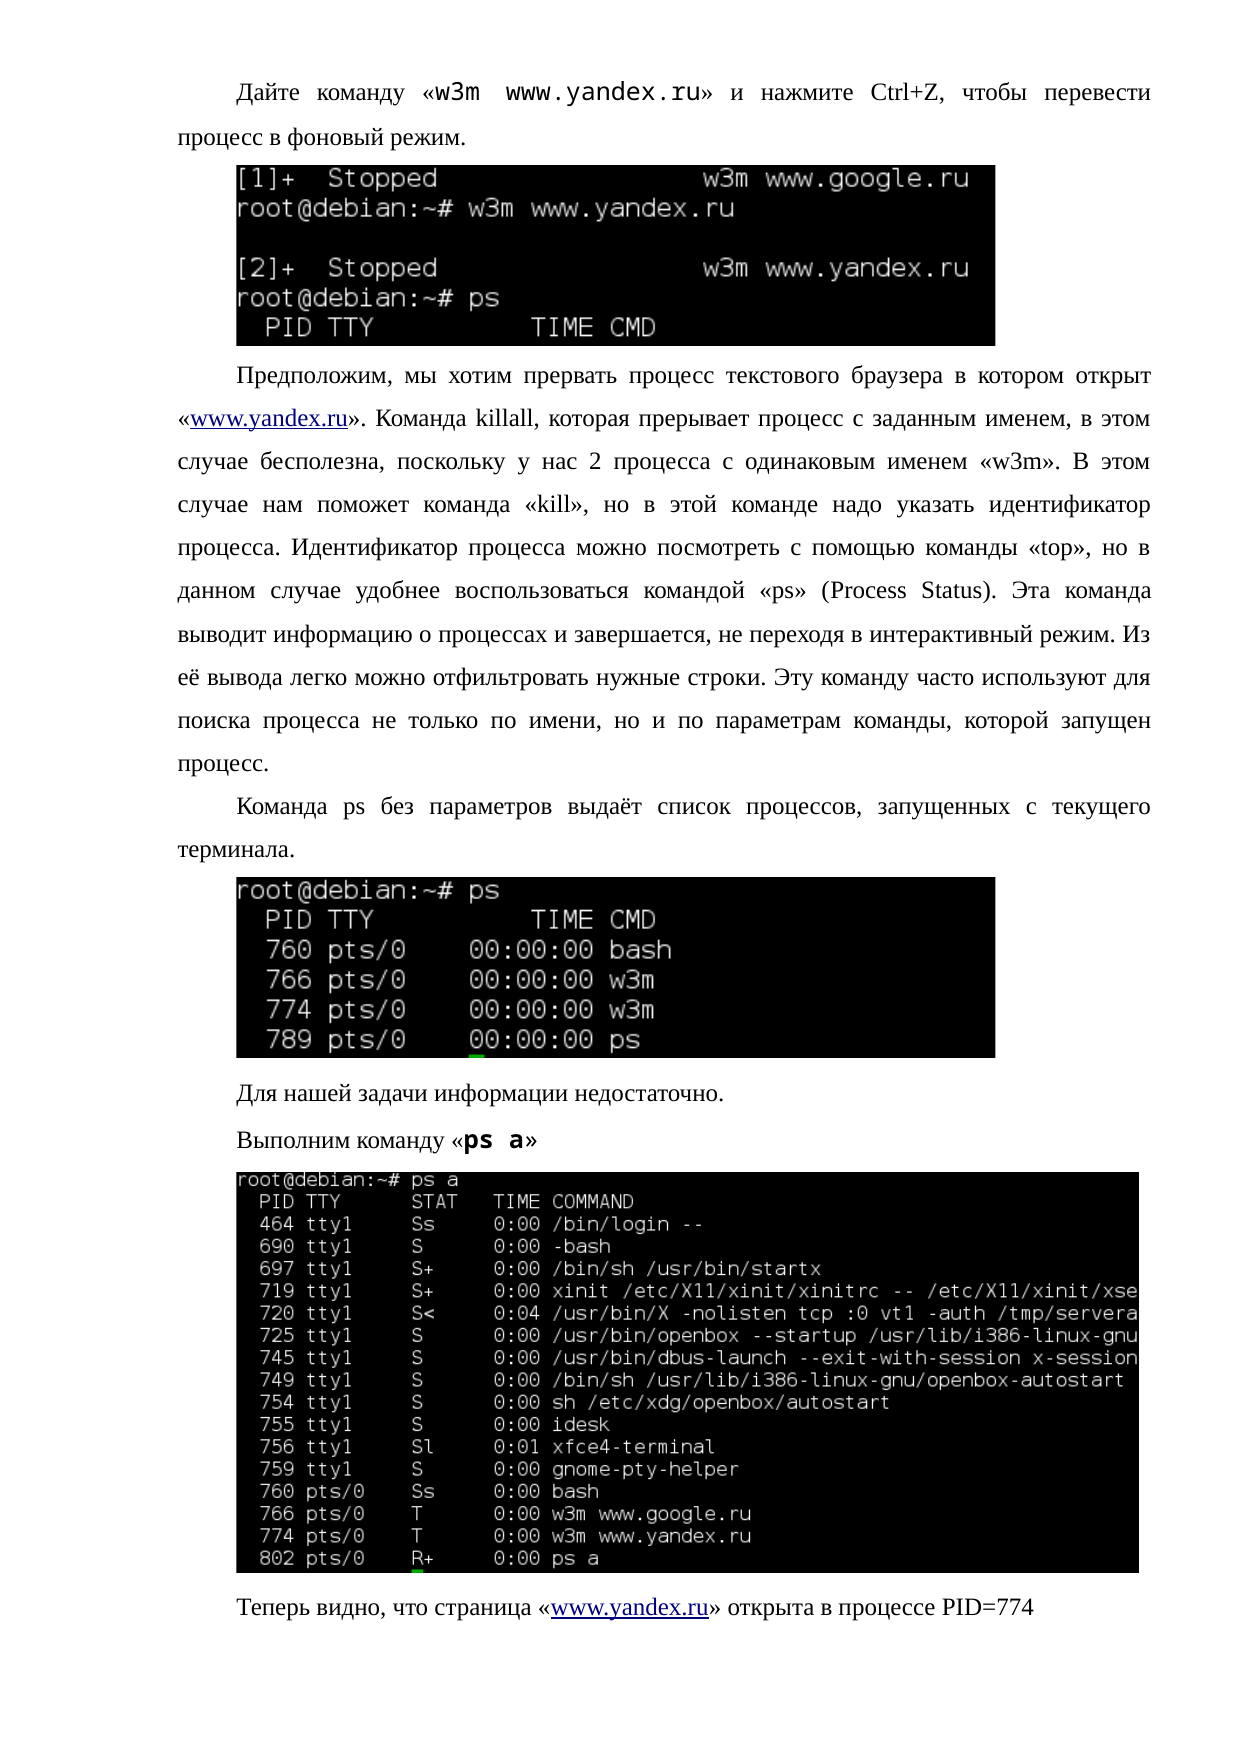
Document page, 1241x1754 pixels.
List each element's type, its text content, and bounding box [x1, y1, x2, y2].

text Команда ps без параметров выдаёт список процессов, запущенных с текущего терминала. [177, 791, 1152, 863]
text Теперь видно, что страница «www.yandex.ru» открыта в процессе PID=774 [177, 1592, 1152, 1621]
picture [236, 165, 996, 346]
text Дайте команду «w3m www.yandex.ru» и нажмите Ctrl+Z, чтобы перевести процесс в фоновый режим. [177, 74, 1152, 151]
text Выполним команду «ps a» [177, 1121, 1152, 1156]
text Предположим, мы хотим прервать процесс текстового браузера в котором открыт «www.yandex.ru». Команда killall, которая прерывает процесс с заданным именем, в этом случае бесполезна, поскольку у нас 2 процесса с одинаковым именем «w3m». В этом случае нам поможет команда «kill», но в этой команде надо указать идентификатор процесса. Идентификатор процесса можно посмотреть с помощью команды «top», но в данном случае удобнее воспользоваться командой «ps» (Process Status). Эта команда выводит информацию о процессах и завершается, не переходя в интерактивный режим. Из её вывода легко можно отфильтровать нужные строки. Эту команду часто используют для поиска процесса не только по имени, но и по параметрам команды, которой запущен процесс. [177, 360, 1152, 777]
text Для нашей задачи информации недостаточно. [177, 1078, 1152, 1107]
picture [236, 877, 996, 1058]
picture [236, 1172, 1139, 1573]
